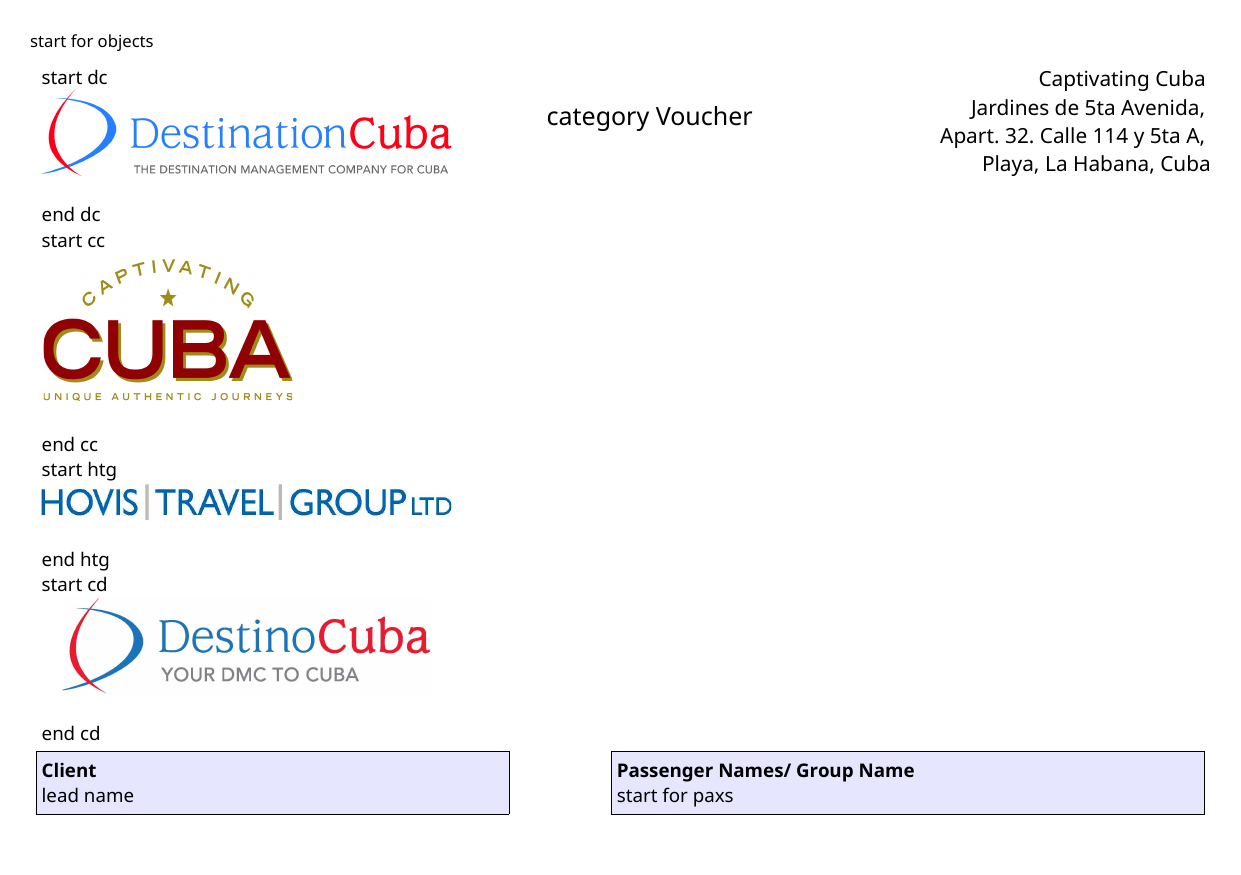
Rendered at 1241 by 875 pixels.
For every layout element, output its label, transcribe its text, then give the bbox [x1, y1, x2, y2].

table_header category Voucher [457, 59, 842, 751]
picture [41, 89, 452, 176]
text start for objects [30, 30, 1210, 53]
table_header Client lead name [37, 752, 509, 814]
picture [43, 259, 293, 401]
table_header [510, 751, 611, 814]
table_header start dc end dc start cc end cc start htg end htg start cd end cd [36, 59, 457, 751]
table_header [30, 53, 1210, 820]
picture [62, 597, 431, 695]
picture [41, 482, 452, 521]
table_header Captivating Cuba Jardines de 5ta Avenida, Apart. 32. Calle 114 y 5ta A, Playa, La Habana, Cuba [842, 59, 1210, 751]
table_header Passenger Names/ Group Name start for paxs [612, 752, 1204, 814]
